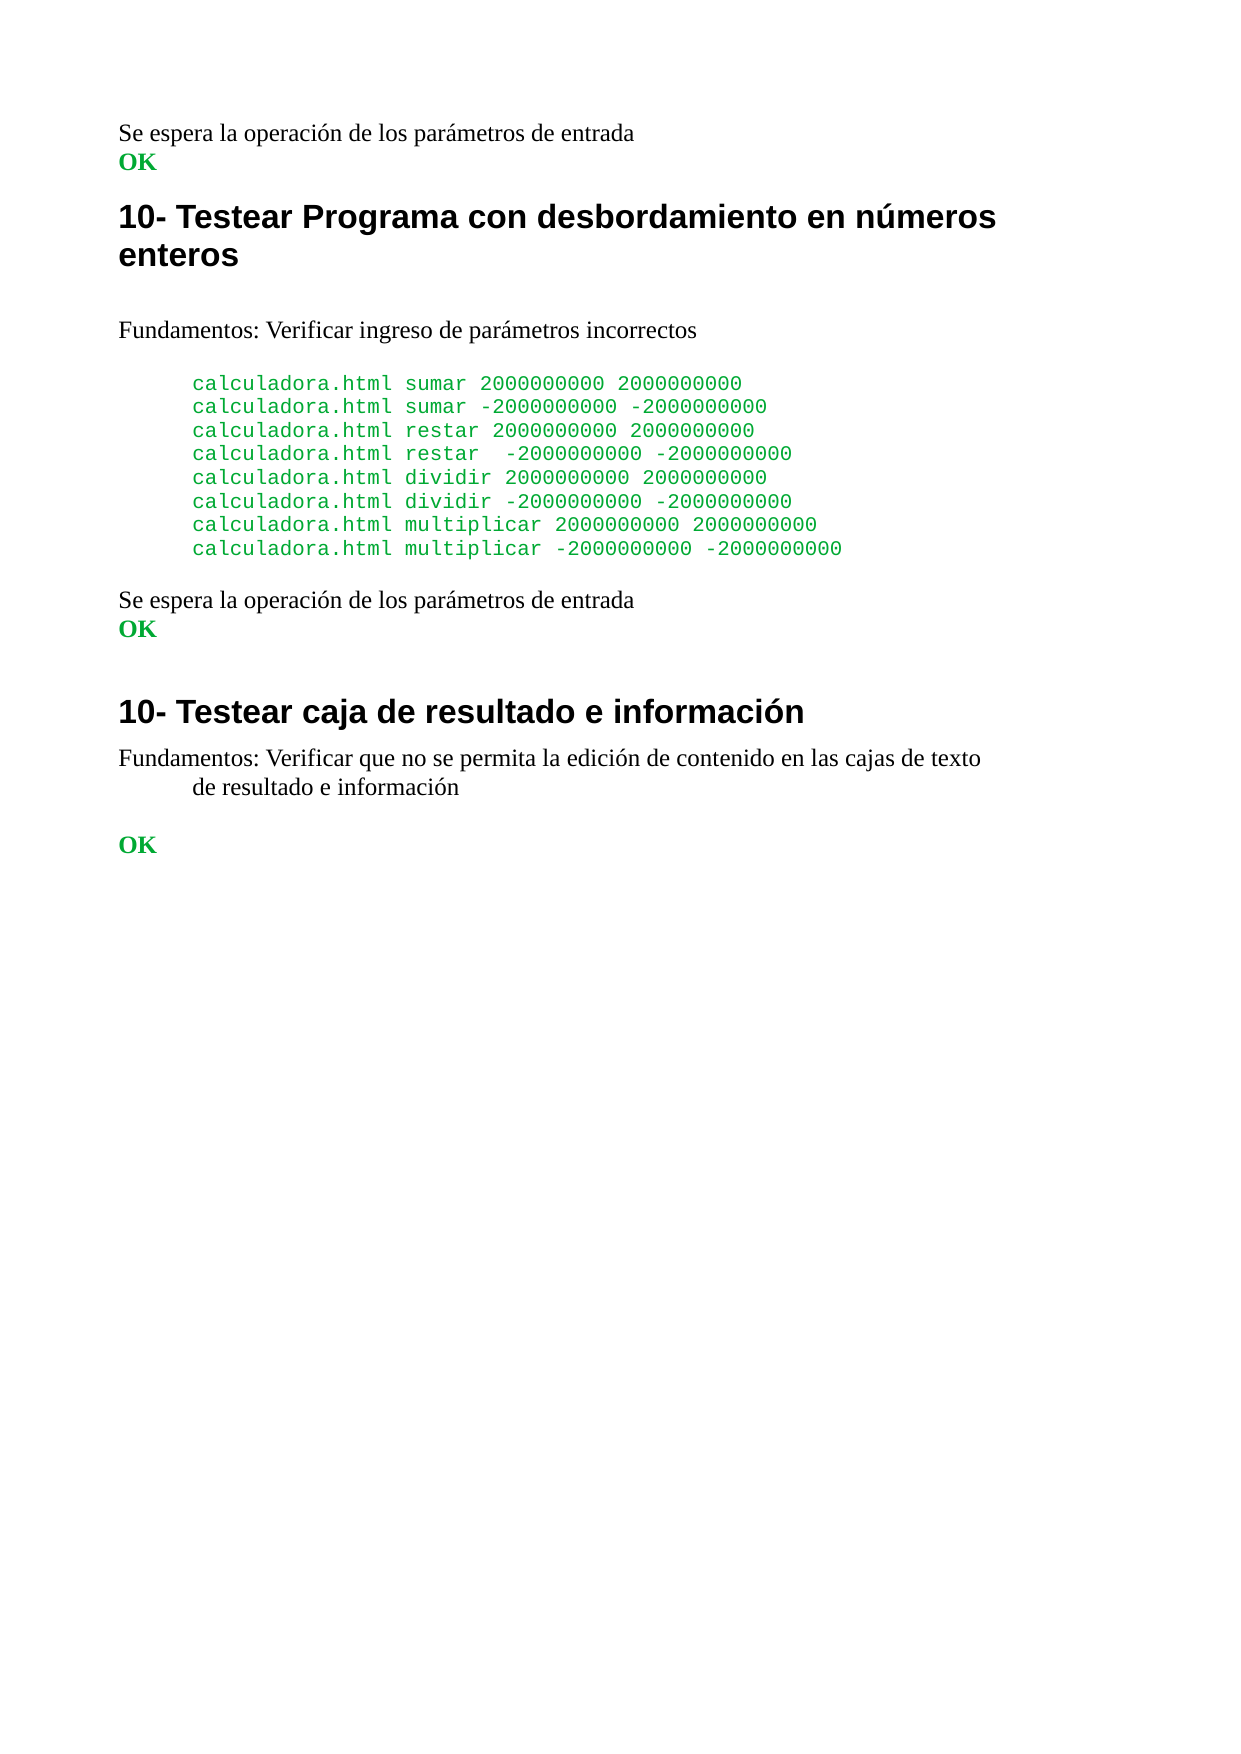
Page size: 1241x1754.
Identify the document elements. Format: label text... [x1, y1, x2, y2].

text calculadora.html multiplicar -2000000000 -2000000000 [118, 538, 1122, 562]
text OK [118, 830, 1122, 858]
text Fundamentos: Verificar que no se permita la edición de contenido en las cajas de texto [118, 743, 1122, 772]
text calculadora.html multiplicar 2000000000 2000000000 [118, 514, 1122, 538]
text Fundamentos: Verificar ingreso de parámetros incorrectos [118, 315, 1122, 344]
text OK [118, 614, 1122, 643]
text calculadora.html restar -2000000000 -2000000000 [118, 443, 1122, 467]
text calculadora.html sumar 2000000000 2000000000 [118, 372, 1122, 396]
text Se espera la operación de los parámetros de entrada [118, 585, 1122, 614]
text calculadora.html dividir 2000000000 2000000000 [118, 467, 1122, 491]
text Se espera la operación de los parámetros de entrada [118, 118, 1122, 147]
text calculadora.html restar 2000000000 2000000000 [118, 420, 1122, 443]
text de resultado e información [118, 772, 1122, 801]
text calculadora.html dividir -2000000000 -2000000000 [118, 491, 1122, 514]
text calculadora.html sumar -2000000000 -2000000000 [118, 396, 1122, 420]
subtitle 10- Testear Programa con desbordamiento en números enteros [118, 196, 1122, 274]
subtitle 10- Testear caja de resultado e información [118, 692, 1122, 731]
text OK [118, 147, 1122, 176]
